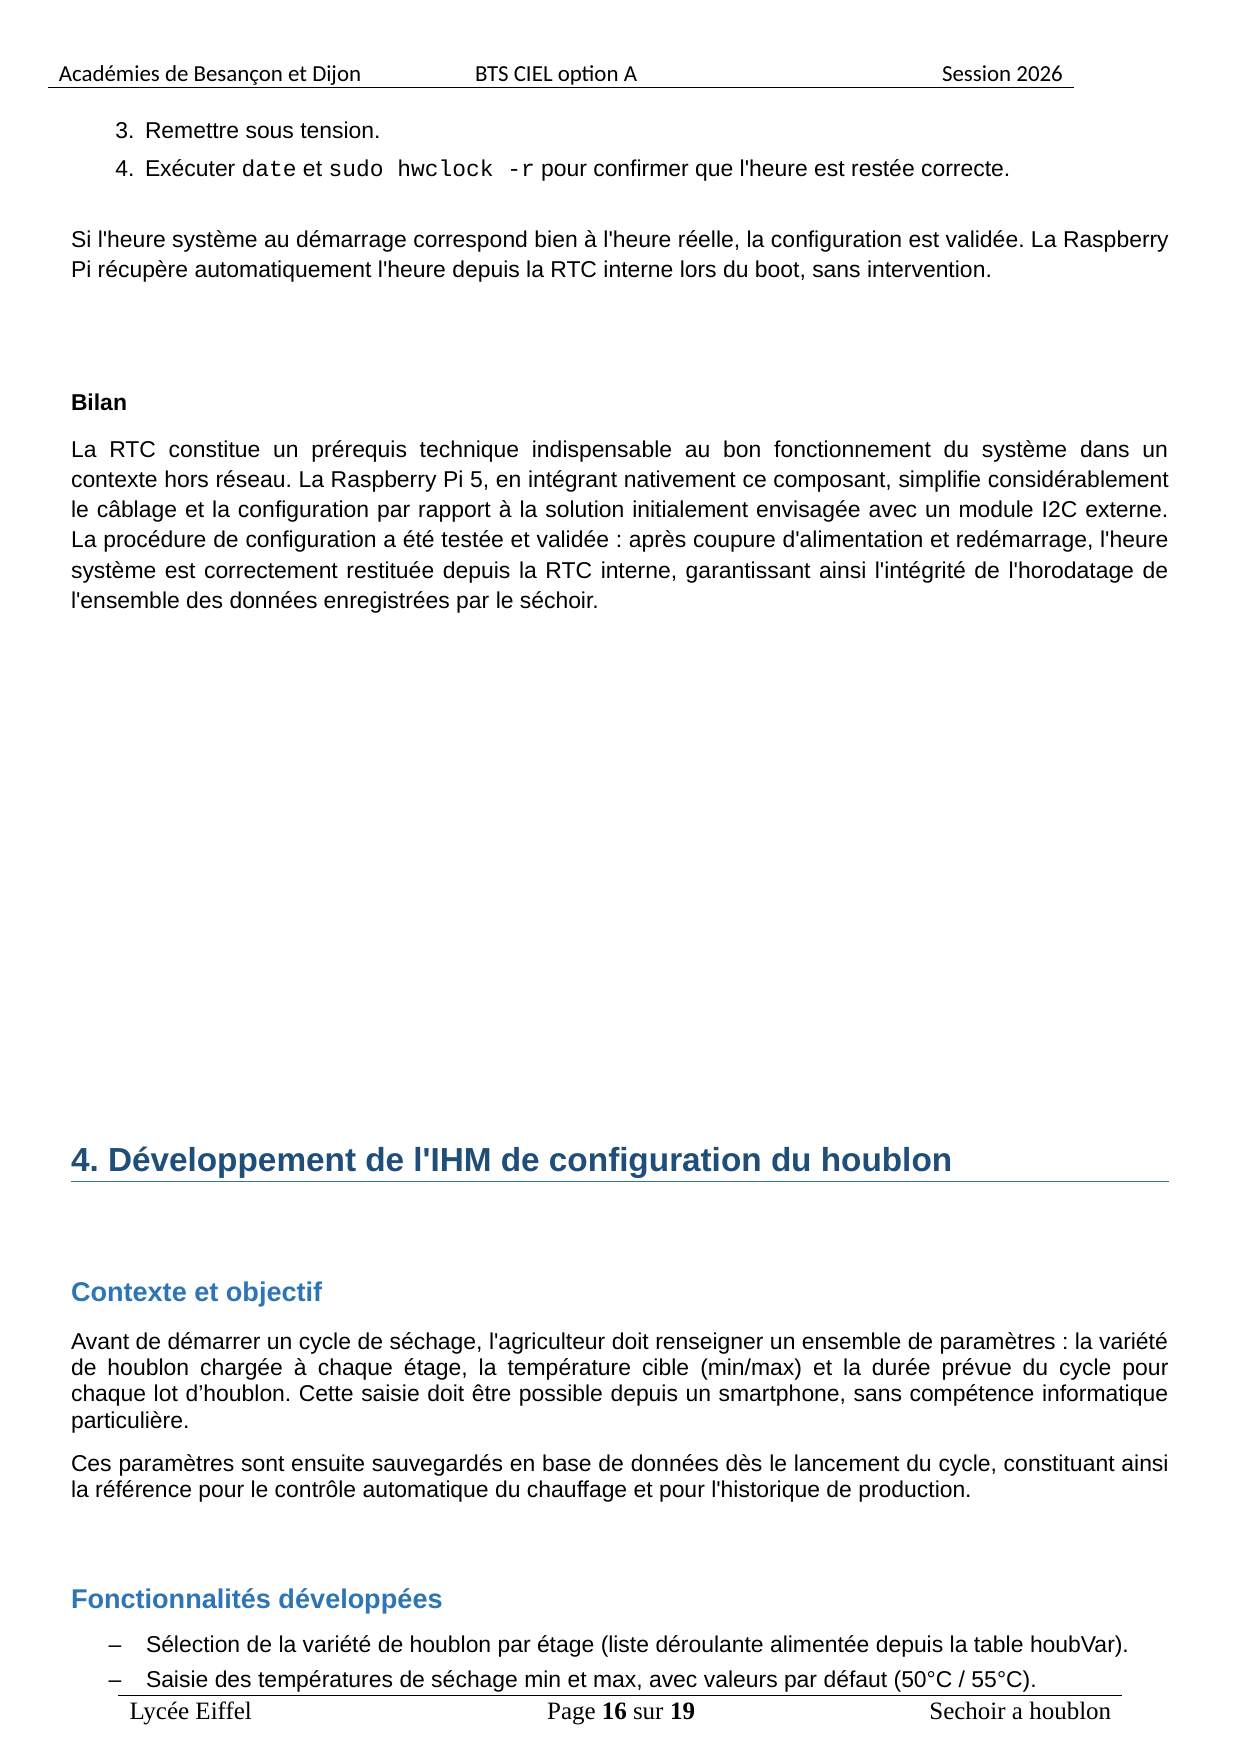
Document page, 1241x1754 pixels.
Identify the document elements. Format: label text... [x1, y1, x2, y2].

text La RTC constitue un prérequis technique indispensable au bon fonctionnement du système dans un contexte hors réseau. La Raspberry Pi 5, en intégrant nativement ce composant, simplifie considérablement le câblage et la configuration par rapport à la solution initialement envisagée avec un module I2C externe. La procédure de configuration a été testée et validée : après coupure d'alimentation et redémarrage, l'heure système est correctement restituée depuis la RTC interne, garantissant ainsi l'intégrité de l'horodatage de l'ensemble des données enregistrées par le séchoir. [71, 436, 1169, 613]
list Saisie des températures de séchage min et max, avec valeurs par défaut (50°C / 55°C). [108, 1666, 1169, 1692]
text Avant de démarrer un cycle de séchage, l'agriculteur doit renseigner un ensemble de paramètres : la variété de houblon chargée à chaque étage, la température cible (min/max) et la durée prévue du cycle pour chaque lot d’houblon. Cette saisie doit être possible depuis un smartphone, sans compétence informatique particulière. [71, 1328, 1169, 1433]
text Ces paramètres sont ensuite sauvegardés en base de données dès le lancement du cycle, constituant ainsi la référence pour le contrôle automatique du chauffage et pour l'historique de production. [71, 1450, 1169, 1502]
text Si l'heure système au démarrage correspond bien à l'heure réelle, la configuration est validée. La Raspberry Pi récupère automatiquement l'heure depuis la RTC interne lors du boot, sans intervention. [71, 226, 1169, 282]
list Remettre sous tension. [115, 117, 1169, 143]
subtitle Contexte et objectif [71, 1276, 1169, 1307]
subtitle Fonctionnalités développées [71, 1583, 1169, 1614]
subtitle 4. Développement de l'IHM de configuration du houblon [71, 1140, 1169, 1181]
text Bilan [71, 389, 1169, 415]
list Sélection de la variété de houblon par étage (liste déroulante alimentée depuis la table houbVar). [108, 1631, 1169, 1658]
list Exécuter date et sudo hwclock -r pour confirmer que l'heure est restée correcte. [115, 155, 1169, 184]
